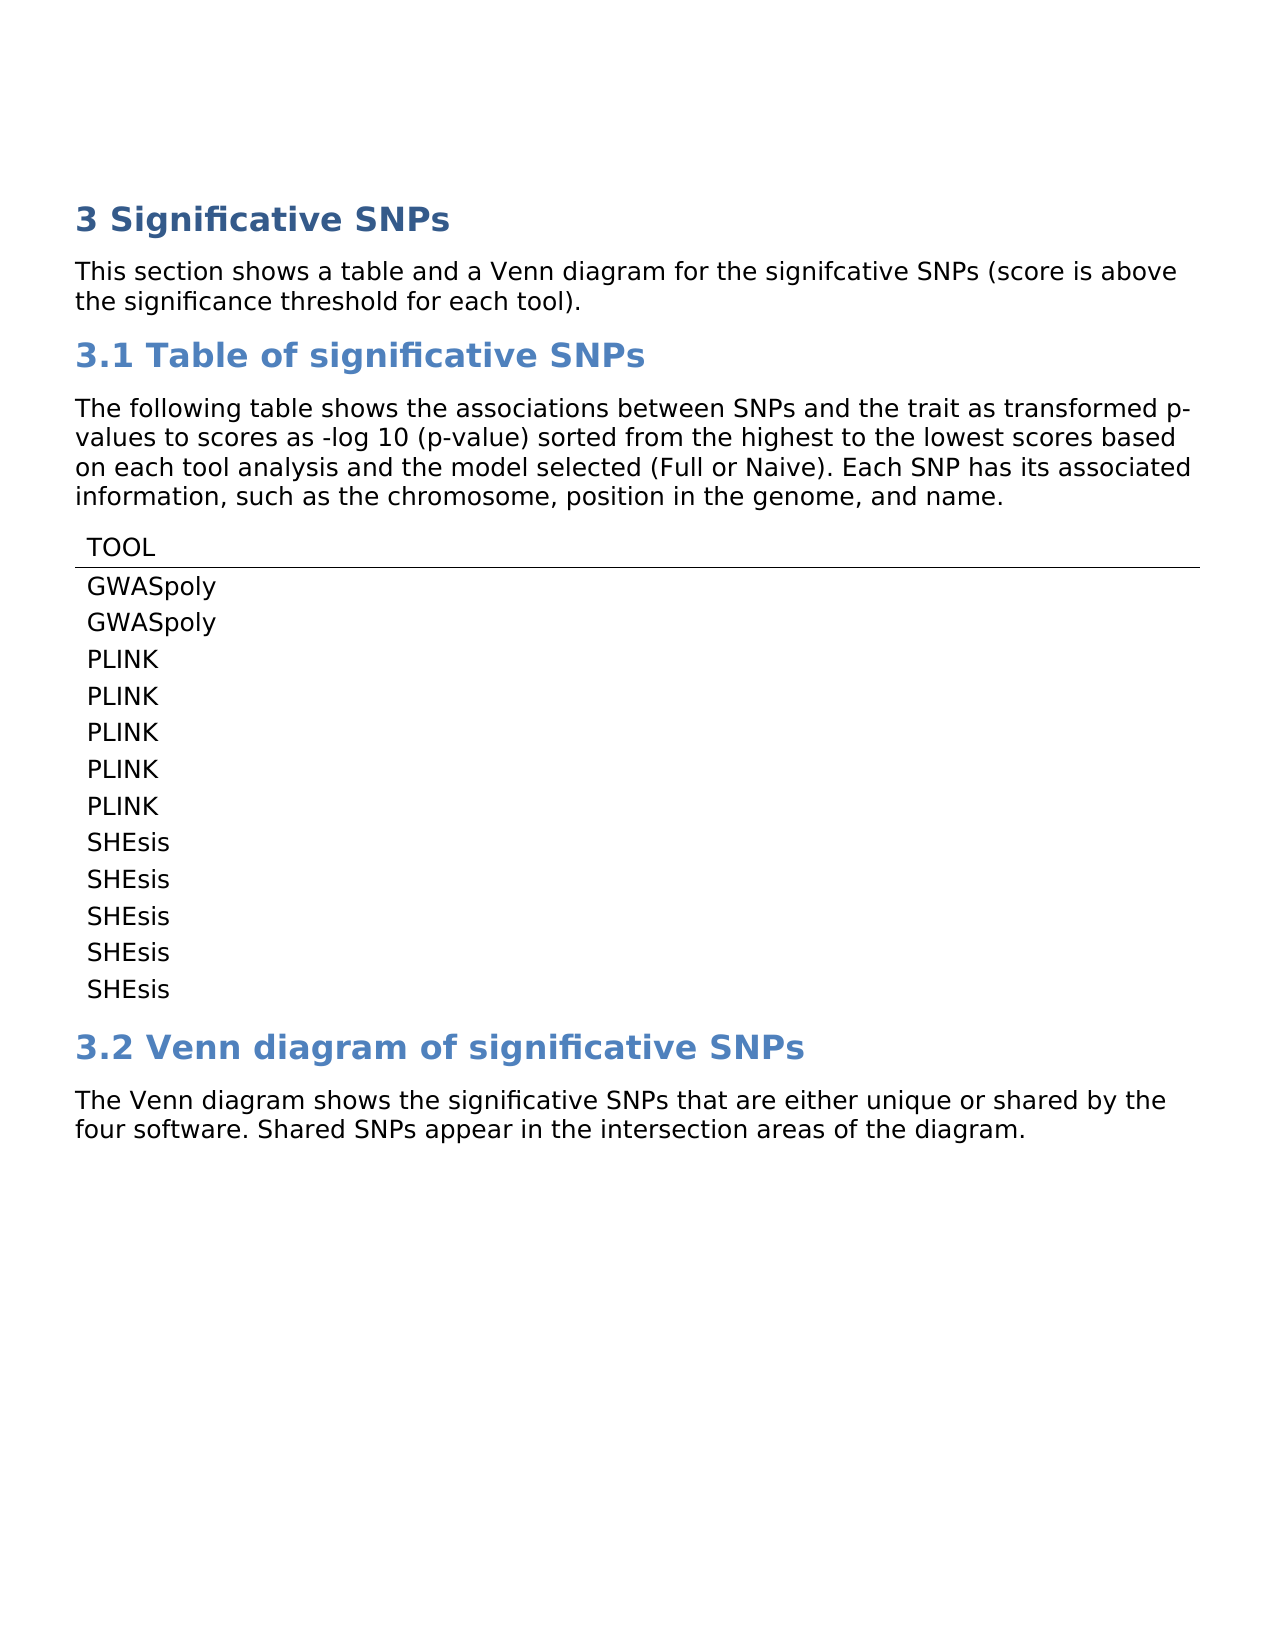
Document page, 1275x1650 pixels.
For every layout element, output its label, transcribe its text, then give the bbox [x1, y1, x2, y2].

table_header TOOL [75, 530, 1200, 566]
table_cell PLINK [75, 715, 1200, 751]
subtitle 3.1 Table of significative SNPs [75, 337, 1200, 376]
subtitle 3.2 Venn diagram of significative SNPs [75, 1029, 1200, 1068]
table_cell SHEsis [75, 971, 1200, 1008]
table_cell PLINK [75, 678, 1200, 715]
text The Venn diagram shows the significative SNPs that are either unique or shared by the four software. Shared SNPs appear in the intersection areas of the diagram. [75, 1086, 1200, 1145]
table_cell SHEsis [75, 825, 1200, 861]
table_cell SHEsis [75, 935, 1200, 971]
table_cell SHEsis [75, 898, 1200, 935]
text The following table shows the associations between SNPs and the trait as transformed p-values to scores as -log 10 (p-value) sorted from the highest to the lowest scores based on each tool analysis and the model selected (Full or Naive). Each SNP has its associated information, such as the chromosome, position in the genome, and name. [75, 394, 1200, 511]
table_cell PLINK [75, 751, 1200, 788]
table_cell SHEsis [75, 861, 1200, 898]
table_cell PLINK [75, 641, 1200, 678]
table_cell GWASpoly [75, 605, 1200, 641]
table_cell GWASpoly [75, 568, 1200, 605]
text This section shows a table and a Venn diagram for the signifcative SNPs (score is above the significance threshold for each tool). [75, 258, 1200, 316]
subtitle 3 Significative SNPs [75, 200, 1200, 239]
table_cell PLINK [75, 788, 1200, 825]
